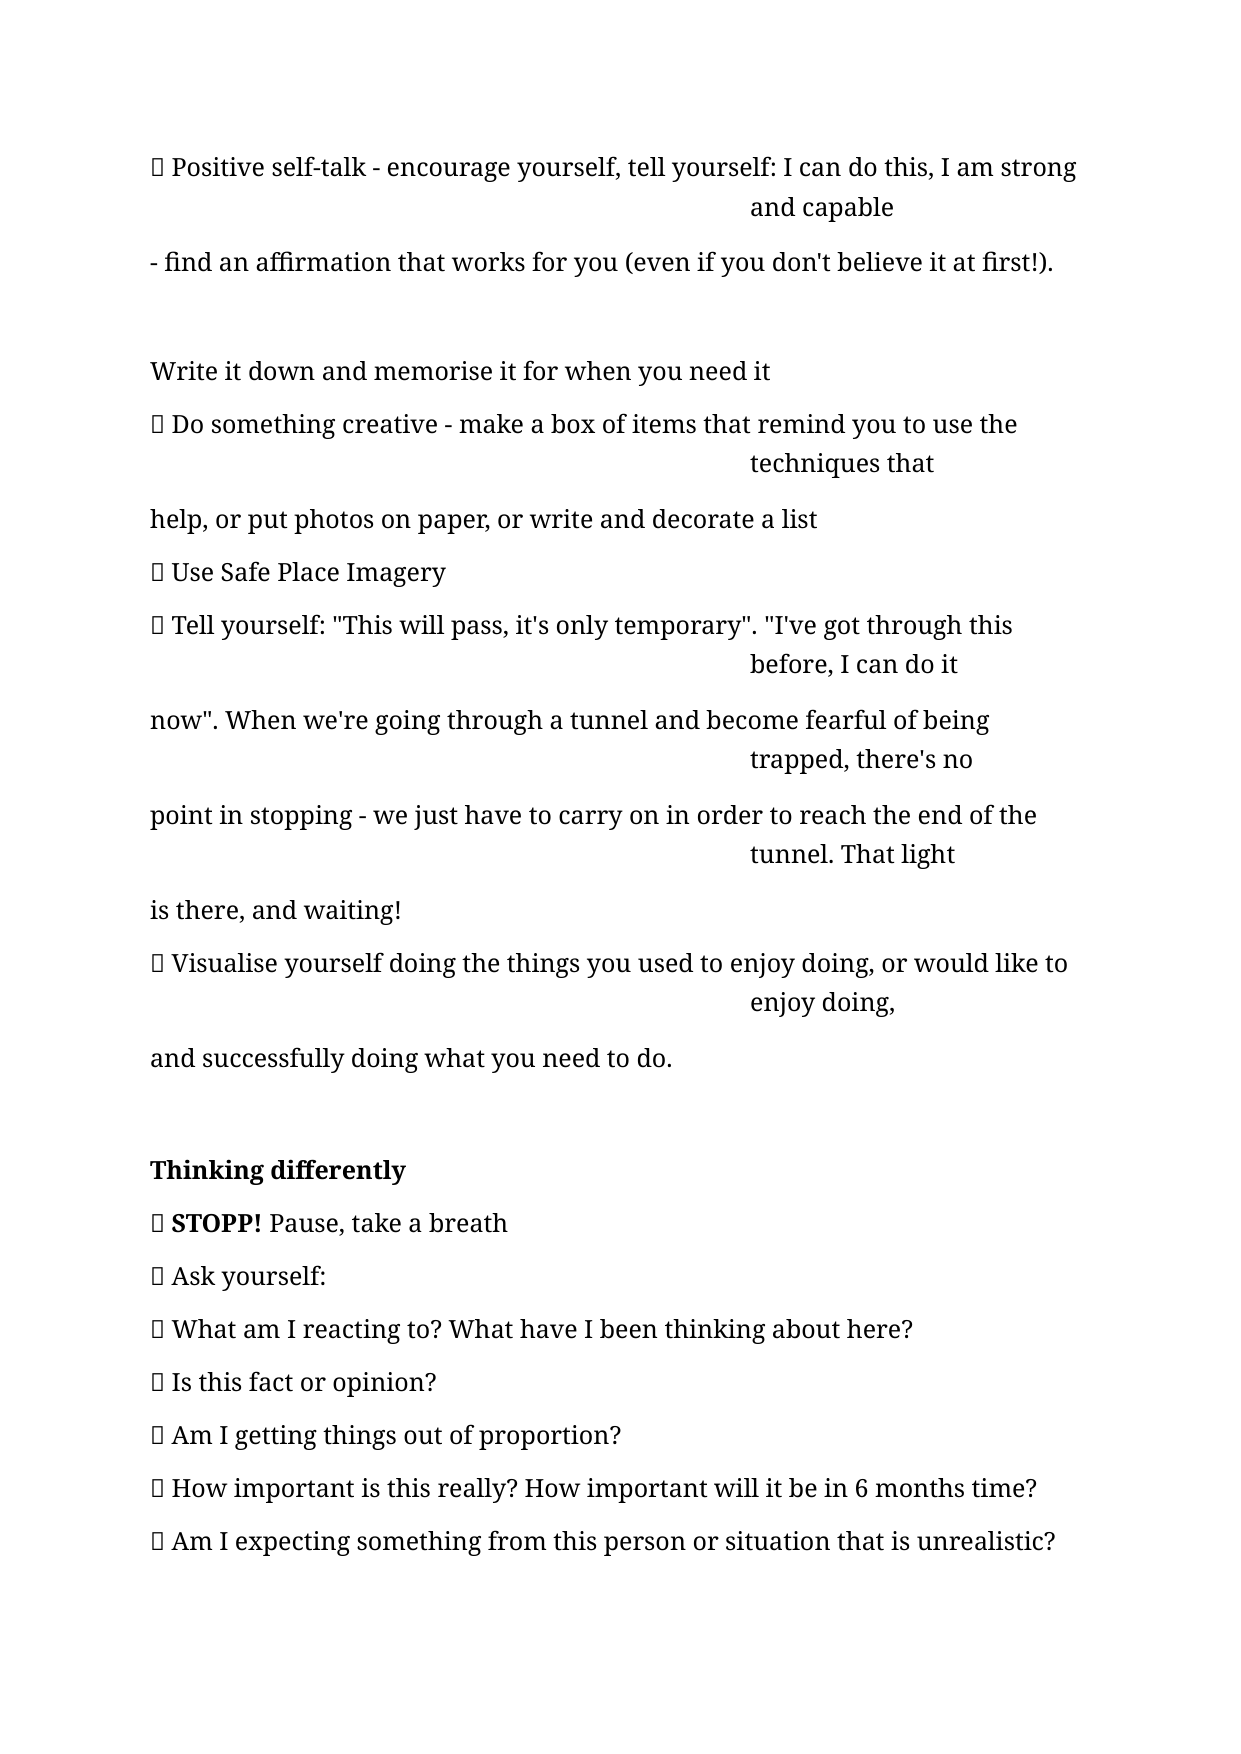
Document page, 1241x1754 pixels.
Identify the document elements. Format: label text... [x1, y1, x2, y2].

text  Tell yourself: "This will pass, it's only temporary". "I've got through this before, I can do it [150, 608, 1090, 681]
text Thinking differently [150, 1153, 1090, 1187]
text  Am I getting things out of proportion? [150, 1418, 1090, 1452]
text  How important is this really? How important will it be in 6 months time? [150, 1471, 1090, 1505]
text  Is this fact or opinion? [150, 1365, 1090, 1399]
text  What am I reacting to? What have I been thinking about here? [150, 1312, 1090, 1346]
text - find an affirmation that works for you (even if you don't believe it at first!). [150, 245, 1090, 279]
text  Positive self-talk - encourage yourself, tell yourself: I can do this, I am strong and capable [150, 150, 1090, 223]
text  STOPP! Pause, take a breath [150, 1206, 1090, 1240]
text  Visualise yourself doing the things you used to enjoy doing, or would like to enjoy doing, [150, 946, 1090, 1019]
text  Use Safe Place Imagery [150, 555, 1090, 589]
text and successfully doing what you need to do. [150, 1041, 1090, 1075]
text  Do something creative - make a box of items that remind you to use the techniques that [150, 407, 1090, 480]
text is there, and waiting! [150, 893, 1090, 927]
text  Am I expecting something from this person or situation that is unrealistic? [150, 1524, 1090, 1558]
text Write it down and memorise it for when you need it [150, 354, 1090, 388]
text help, or put photos on paper, or write and decorate a list [150, 502, 1090, 536]
text  Ask yourself: [150, 1259, 1090, 1293]
text point in stopping - we just have to carry on in order to reach the end of the tunnel. That light [150, 798, 1090, 871]
text now". When we're going through a tunnel and become fearful of being trapped, there's no [150, 703, 1090, 776]
